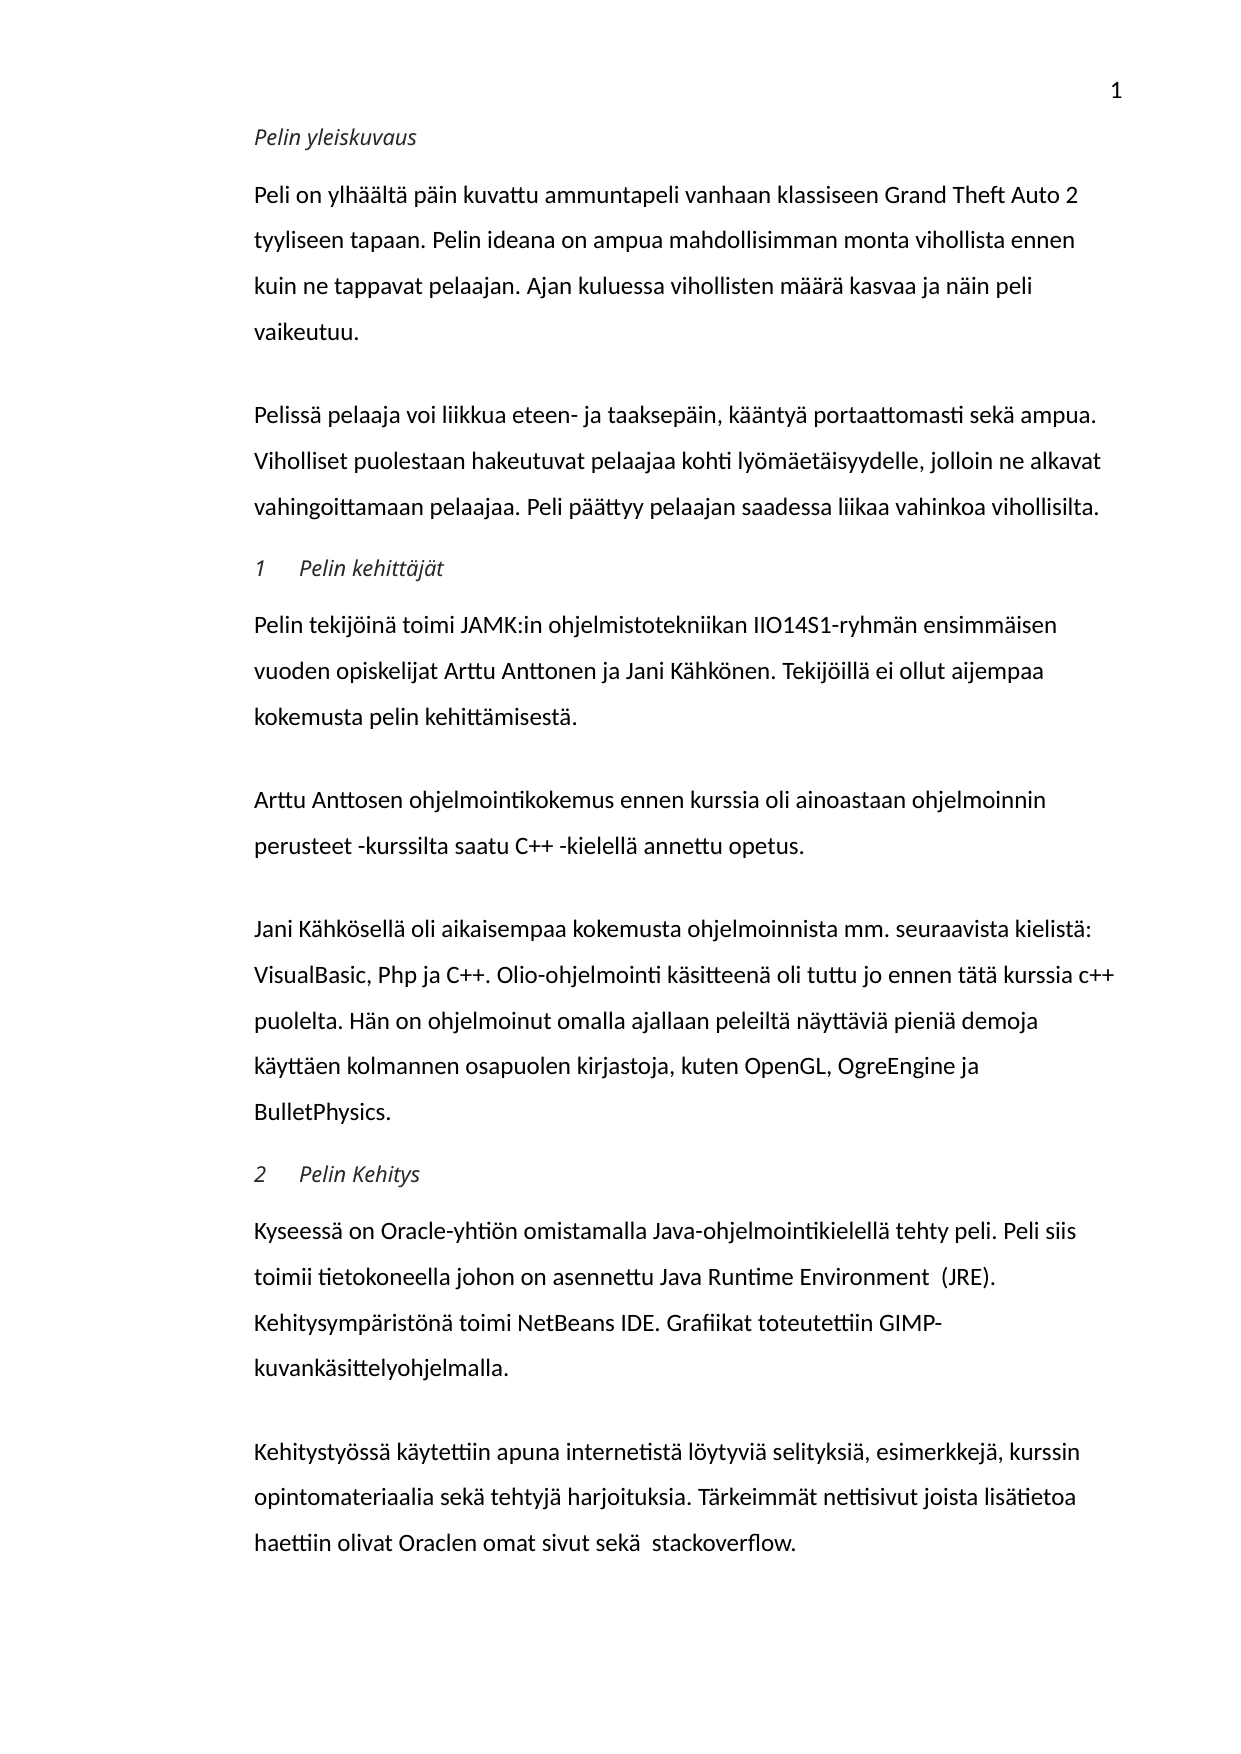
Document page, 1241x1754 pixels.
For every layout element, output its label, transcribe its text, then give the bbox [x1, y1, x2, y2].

text Jani Kähkösellä oli aikaisempaa kokemusta ohjelmoinnista mm. seuraavista kielistä: VisualBasic, Php ja C++. Olio-ohjelmointi käsitteenä oli tuttu jo ennen tätä kurssia c++ puolelta. Hän on ohjelmoinut omalla ajallaan peleiltä näyttäviä pieniä demoja käyttäen kolmannen osapuolen kirjastoja, kuten OpenGL, OgreEngine ja BulletPhysics. [254, 913, 1122, 1127]
text Kyseessä on Oracle-yhtiön omistamalla Java-ohjelmointikielellä tehty peli. Peli siis toimii tietokoneella johon on asennettu Java Runtime Environment (JRE). Kehitysympäristönä toimi NetBeans IDE. Grafiikat toteutettiin GIMP-kuvankäsittelyohjelmalla. [254, 1215, 1122, 1383]
subtitle Pelin Kehitys [254, 1159, 1122, 1188]
subtitle Pelin kehittäjät [254, 553, 1122, 583]
text Arttu Anttosen ohjelmointikokemus ennen kurssia oli ainoastaan ohjelmoinnin perusteet -kurssilta saatu C++ -kielellä annettu opetus. [254, 784, 1122, 861]
text Peli on ylhäältä päin kuvattu ammuntapeli vanhaan klassiseen Grand Theft Auto 2 tyyliseen tapaan. Pelin ideana on ampua mahdollisimman monta vihollista ennen kuin ne tappavat pelaajan. Ajan kuluessa vihollisten määrä kasvaa ja näin peli vaikeutuu. [254, 179, 1122, 347]
text Pelin tekijöinä toimi JAMK:in ohjelmistotekniikan IIO14S1-ryhmän ensimmäisen vuoden opiskelijat Arttu Anttonen ja Jani Kähkönen. Tekijöillä ei ollut aijempaa kokemusta pelin kehittämisestä. [254, 610, 1122, 732]
text Pelissä pelaaja voi liikkua eteen- ja taaksepäin, kääntyä portaattomasti sekä ampua. Viholliset puolestaan hakeutuvat pelaajaa kohti lyömäetäisyydelle, jolloin ne alkavat vahingoittamaan pelaajaa. Peli päättyy pelaajan saadessa liikaa vahinkoa vihollisilta. [254, 399, 1122, 521]
text Kehitystyössä käytettiin apuna internetistä löytyviä selityksiä, esimerkkejä, kurssin opintomateriaalia sekä tehtyjä harjoituksia. Tärkeimmät nettisivut joista lisätietoa haettiin olivat Oraclen omat sivut sekä stackoverflow. [254, 1436, 1122, 1558]
subtitle Pelin yleiskuvaus [254, 122, 1122, 152]
